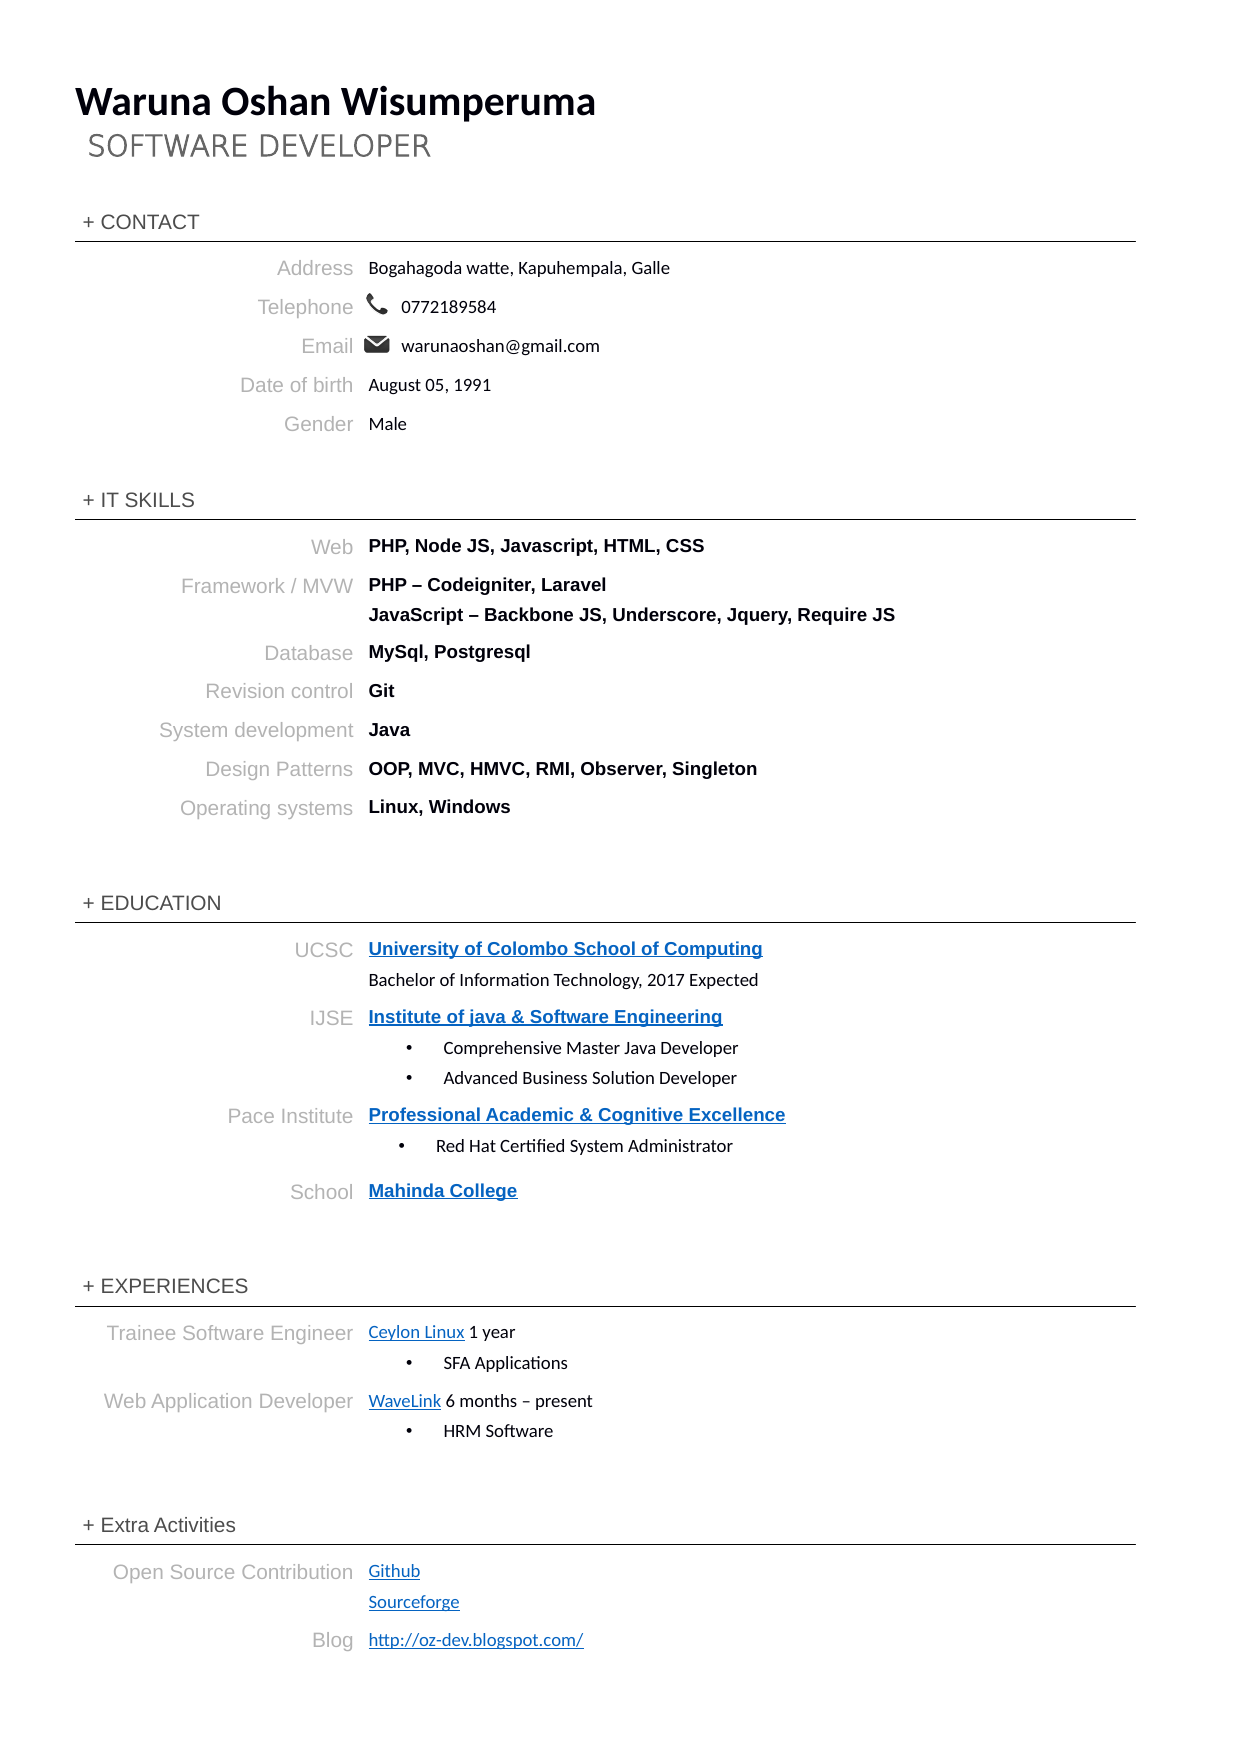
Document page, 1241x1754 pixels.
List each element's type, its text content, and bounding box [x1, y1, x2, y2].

table_cell Trainee Software Engineer [75, 1313, 361, 1382]
table_cell Framework / MVW [75, 566, 361, 633]
table_header [75, 1545, 1136, 1552]
table_header + CONTACT [75, 195, 1136, 241]
table_cell University of Colombo School of Computing Bachelor of Information Technology, 2017 Expected [361, 930, 1136, 998]
table_cell Male [361, 404, 1136, 443]
subtitle SOFTWARE DEVELOPER [87, 129, 1153, 163]
table_header [75, 1307, 1136, 1313]
table_cell System development [75, 711, 361, 750]
table_cell Database [75, 633, 361, 672]
text Waruna Oshan Wisumperuma [75, 75, 1165, 126]
table_header + IT SKILLS [75, 473, 1136, 519]
table_cell Linux, Windows [361, 789, 1136, 828]
table_cell [361, 288, 394, 326]
table_cell Ceylon Linux 1 year SFA Applications [361, 1313, 1136, 1382]
table_header Address [75, 249, 361, 287]
table_cell PHP – Codeigniter, Laravel JavaScript – Backbone JS, Underscore, Jquery, Require JS [361, 566, 1136, 633]
table_cell Github Sourceforge [361, 1552, 1136, 1620]
table_cell http://oz-dev.blogspot.com/ [361, 1620, 1136, 1659]
table_cell Revision control [75, 672, 361, 711]
table_cell Git [361, 672, 1136, 711]
table_cell IJSE [75, 998, 361, 1097]
table_cell Java [361, 711, 1136, 750]
table_header + EDUCATION [75, 876, 1136, 922]
table_cell OOP, MVC, HMVC, RMI, Observer, Singleton [361, 750, 1136, 789]
table_cell Web Application Developer [75, 1382, 361, 1450]
table_cell Email [75, 326, 361, 365]
table_cell School [75, 1172, 361, 1211]
table_cell Gender [75, 404, 361, 443]
table_header + Extra Activities [75, 1498, 1136, 1544]
table_cell Date of birth [75, 365, 361, 404]
table_cell Design Patterns [75, 750, 361, 789]
table_cell Professional Academic & Cognitive Excellence Red Hat Certified System Administrator [361, 1097, 1136, 1172]
table_header [75, 242, 1136, 248]
table_cell [361, 326, 394, 365]
table_header [75, 923, 1136, 930]
table_header Bogahagoda watte, Kapuhempala, Galle [361, 249, 1136, 287]
table_cell warunaoshan@gmail.com [394, 326, 1136, 365]
table_header [75, 520, 1136, 527]
table_cell Open Source Contribution [75, 1552, 361, 1620]
table_cell Telephone [75, 288, 361, 326]
table_cell MySql, Postgresql [361, 633, 1136, 672]
table_cell WaveLink 6 months – present HRM Software [361, 1382, 1136, 1450]
table_cell Web [75, 527, 361, 566]
table_header + EXPERIENCES [75, 1259, 1136, 1306]
table_cell Institute of java & Software Engineering Comprehensive Master Java Developer Advanced Business Solution Developer [361, 998, 1136, 1097]
table_cell UCSC [75, 930, 361, 998]
table_cell Mahinda College [361, 1172, 1136, 1211]
table_cell Pace Institute [75, 1097, 361, 1172]
table_cell August 05, 1991 [361, 365, 1136, 404]
table_cell Operating systems [75, 789, 361, 828]
table_cell 0772189584 [394, 288, 1136, 326]
table_cell Blog [75, 1620, 361, 1659]
table_cell PHP, Node JS, Javascript, HTML, CSS [361, 527, 1136, 566]
